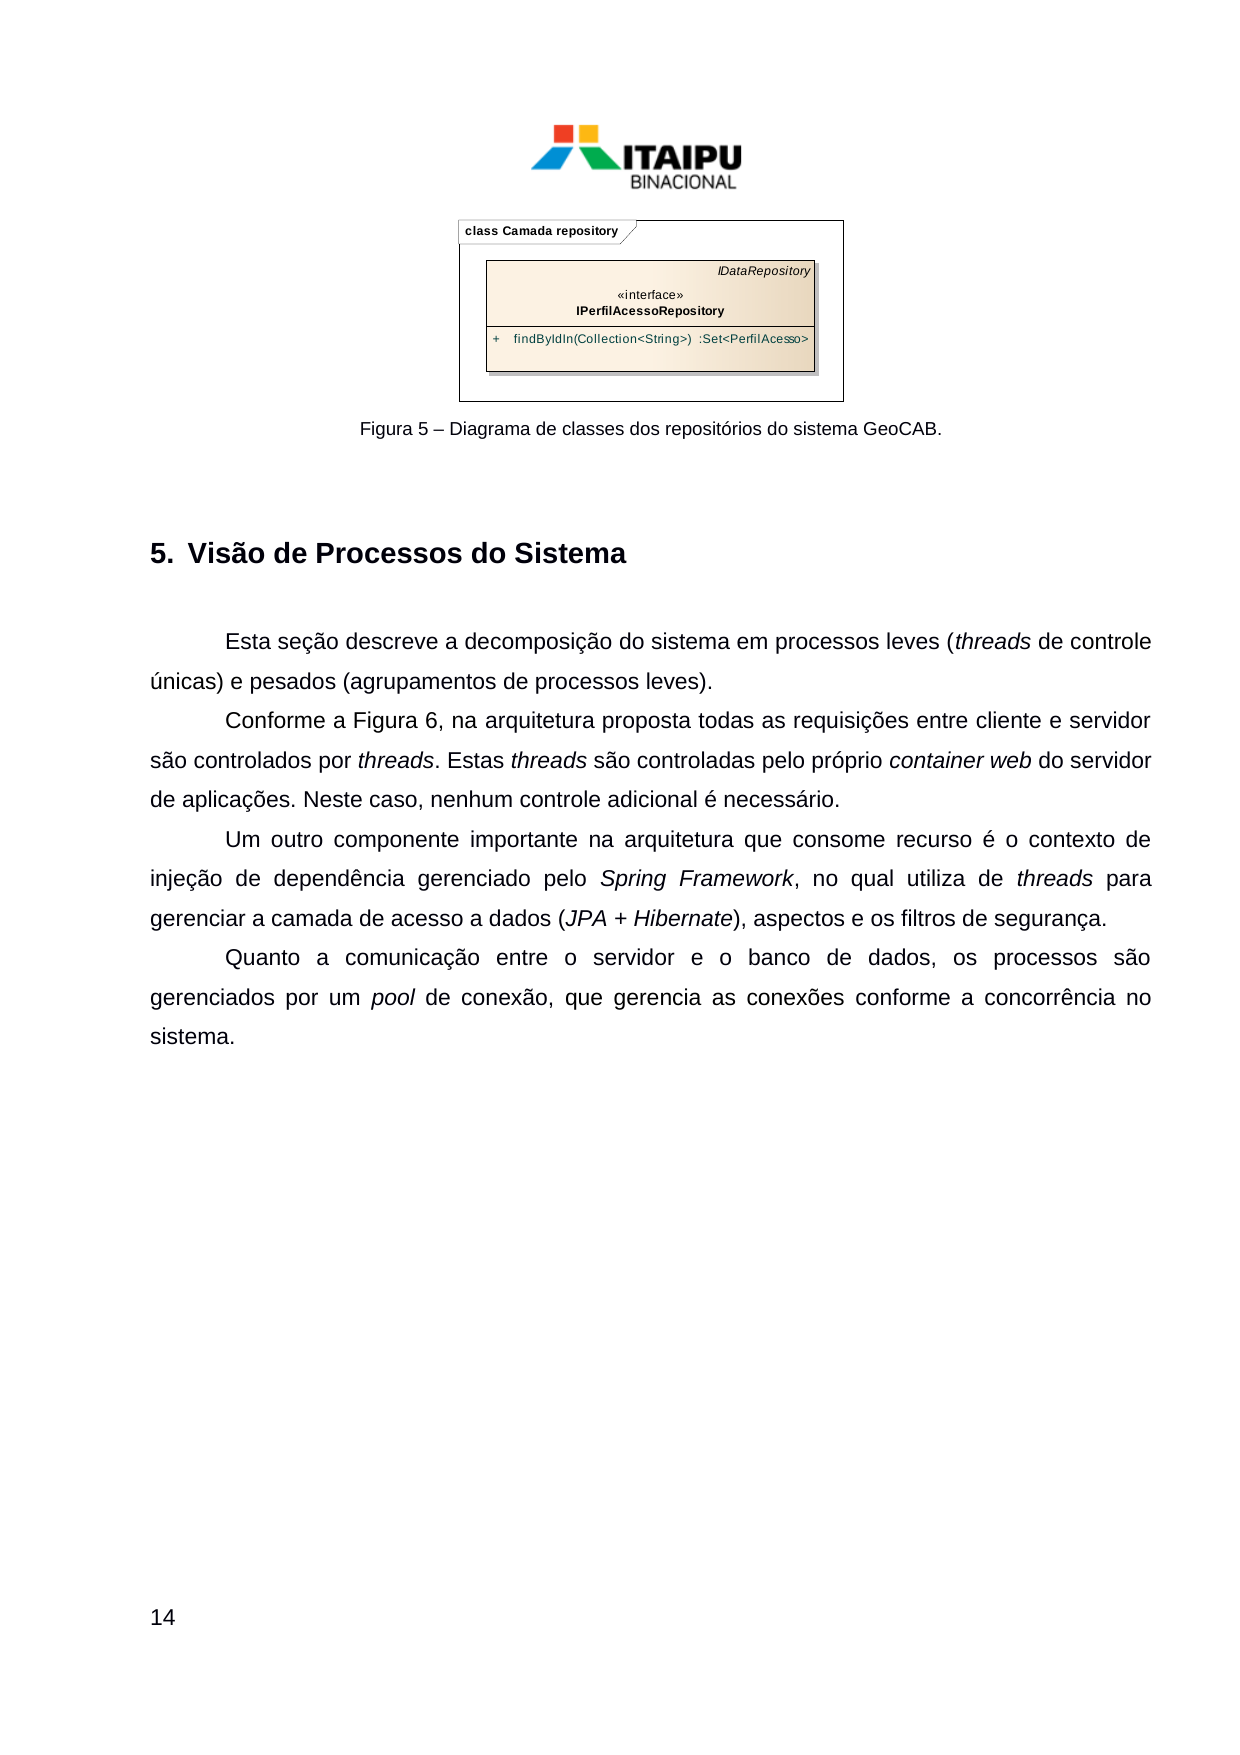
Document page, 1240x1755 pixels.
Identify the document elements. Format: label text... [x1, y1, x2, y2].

text Esta seção descreve a decomposição do sistema em processos leves (threads de controle únicas) e pesados (agrupamentos de processos leves). [150, 628, 1152, 694]
list Visão de Processos do Sistema [150, 536, 1152, 570]
text Figura 5 – Diagrama de classes dos repositórios do sistema GeoCAB. [150, 417, 1152, 439]
text Um outro componente importante na arquitetura que consome recurso é o contexto de injeção de dependência gerenciado pelo Spring Framework, no qual utiliza de threads para gerenciar a camada de acesso a dados (JPA + Hibernate), aspectos e os filtros de segurança. [150, 826, 1152, 931]
text Quanto a comunicação entre o servidor e o banco de dados, os processos são gerenciados por um pool de conexão, que gerencia as conexões conforme a concorrência no sistema. [150, 944, 1152, 1049]
text Conforme a Figura 6, na arquitetura proposta todas as requisições entre cliente e servidor são controlados por threads. Estas threads são controladas pelo próprio container web do servidor de aplicações. Neste caso, nenhum controle adicional é necessário. [150, 707, 1152, 813]
